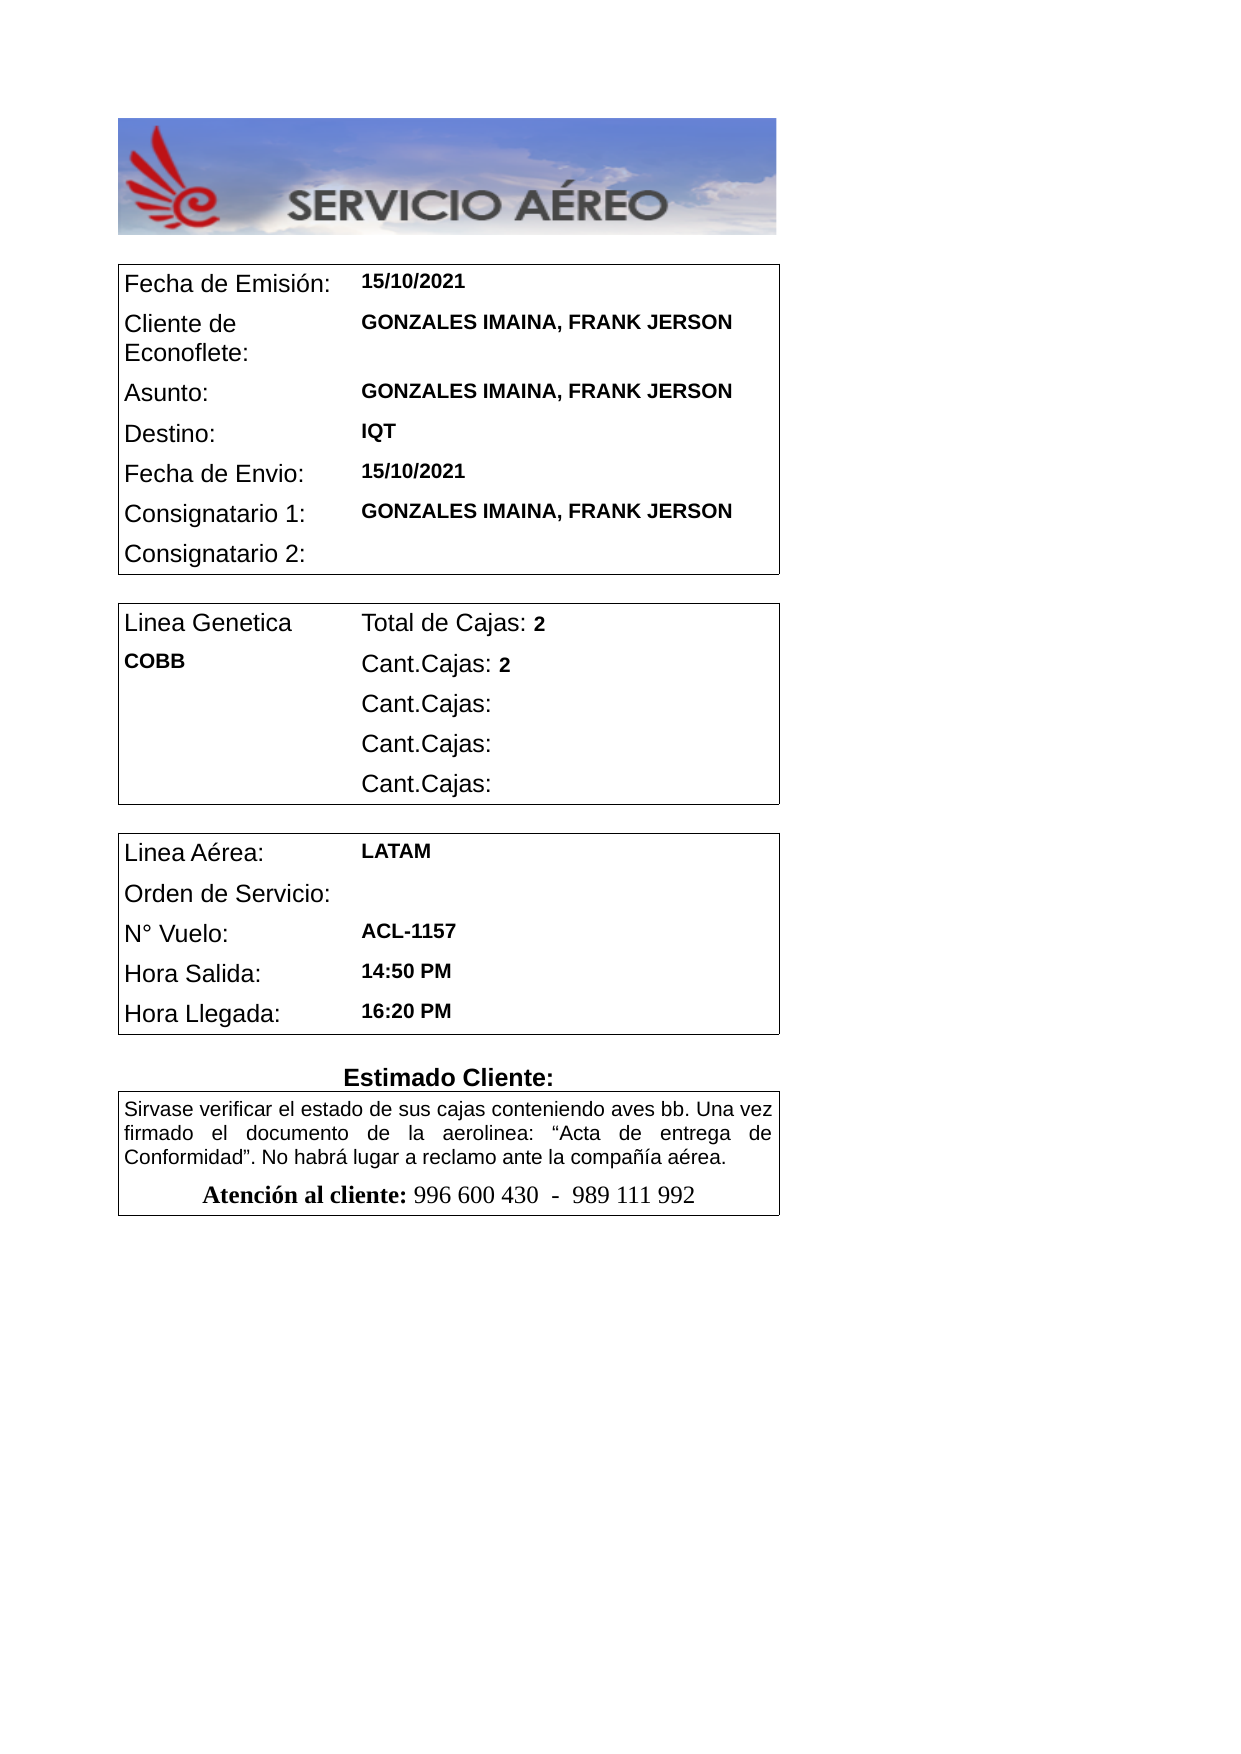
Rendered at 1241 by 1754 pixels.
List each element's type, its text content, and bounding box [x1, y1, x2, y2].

table_cell Consignatario 2: [119, 534, 356, 574]
table_cell [118, 805, 356, 833]
table_cell Cant.Cajas: [356, 683, 779, 723]
table_cell Estimado Cliente: [118, 1035, 779, 1091]
table_cell [356, 534, 779, 574]
table_cell Cant.Cajas: [356, 764, 779, 804]
table_cell COBB [119, 643, 356, 683]
table_cell 16:20 PM [356, 994, 779, 1034]
table_cell 14:50 PM [356, 953, 779, 993]
table_header Fecha de Emisión: [119, 265, 356, 304]
table_cell [119, 683, 356, 723]
table_cell [119, 764, 356, 804]
table_cell GONZALES IMAINA, FRANK JERSON [356, 373, 779, 413]
table_cell [356, 575, 779, 603]
table_cell IQT [356, 413, 779, 453]
table_cell Cant.Cajas: 2 [356, 643, 779, 683]
table_cell Cant.Cajas: [356, 723, 779, 763]
table_cell Sirvase verificar el estado de sus cajas conteniendo aves bb. Una vez firmado el documento de la aerolinea: “Acta de entrega de Conformidad”. No habrá lugar a reclamo ante la compañía aérea. [119, 1092, 779, 1175]
table_cell Destino: [119, 413, 356, 453]
table_cell Linea Aérea: [119, 834, 356, 873]
table_cell Hora Salida: [119, 953, 356, 993]
table_cell [356, 873, 779, 913]
table_cell N° Vuelo: [119, 913, 356, 953]
table_cell Total de Cajas: 2 [356, 604, 779, 643]
table_cell Consignatario 1: [119, 493, 356, 533]
table_cell Atención al cliente: 996 600 430 - 989 111 992 [119, 1175, 779, 1215]
table_cell [118, 575, 356, 603]
table_cell GONZALES IMAINA, FRANK JERSON [356, 304, 779, 373]
table_cell Orden de Servicio: [119, 873, 356, 913]
table_header 15/10/2021 [356, 265, 779, 304]
table_cell Linea Genetica [119, 604, 356, 643]
table_cell [356, 805, 779, 833]
table_cell Cliente de Econoflete: [119, 304, 356, 373]
table_cell LATAM [356, 834, 779, 873]
picture [118, 118, 777, 235]
table_cell Asunto: [119, 373, 356, 413]
table_cell ACL-1157 [356, 913, 779, 953]
table_cell Fecha de Envio: [119, 453, 356, 493]
table_cell [119, 723, 356, 763]
table_cell GONZALES IMAINA, FRANK JERSON [356, 493, 779, 533]
table_cell Hora Llegada: [119, 994, 356, 1034]
table_cell 15/10/2021 [356, 453, 779, 493]
